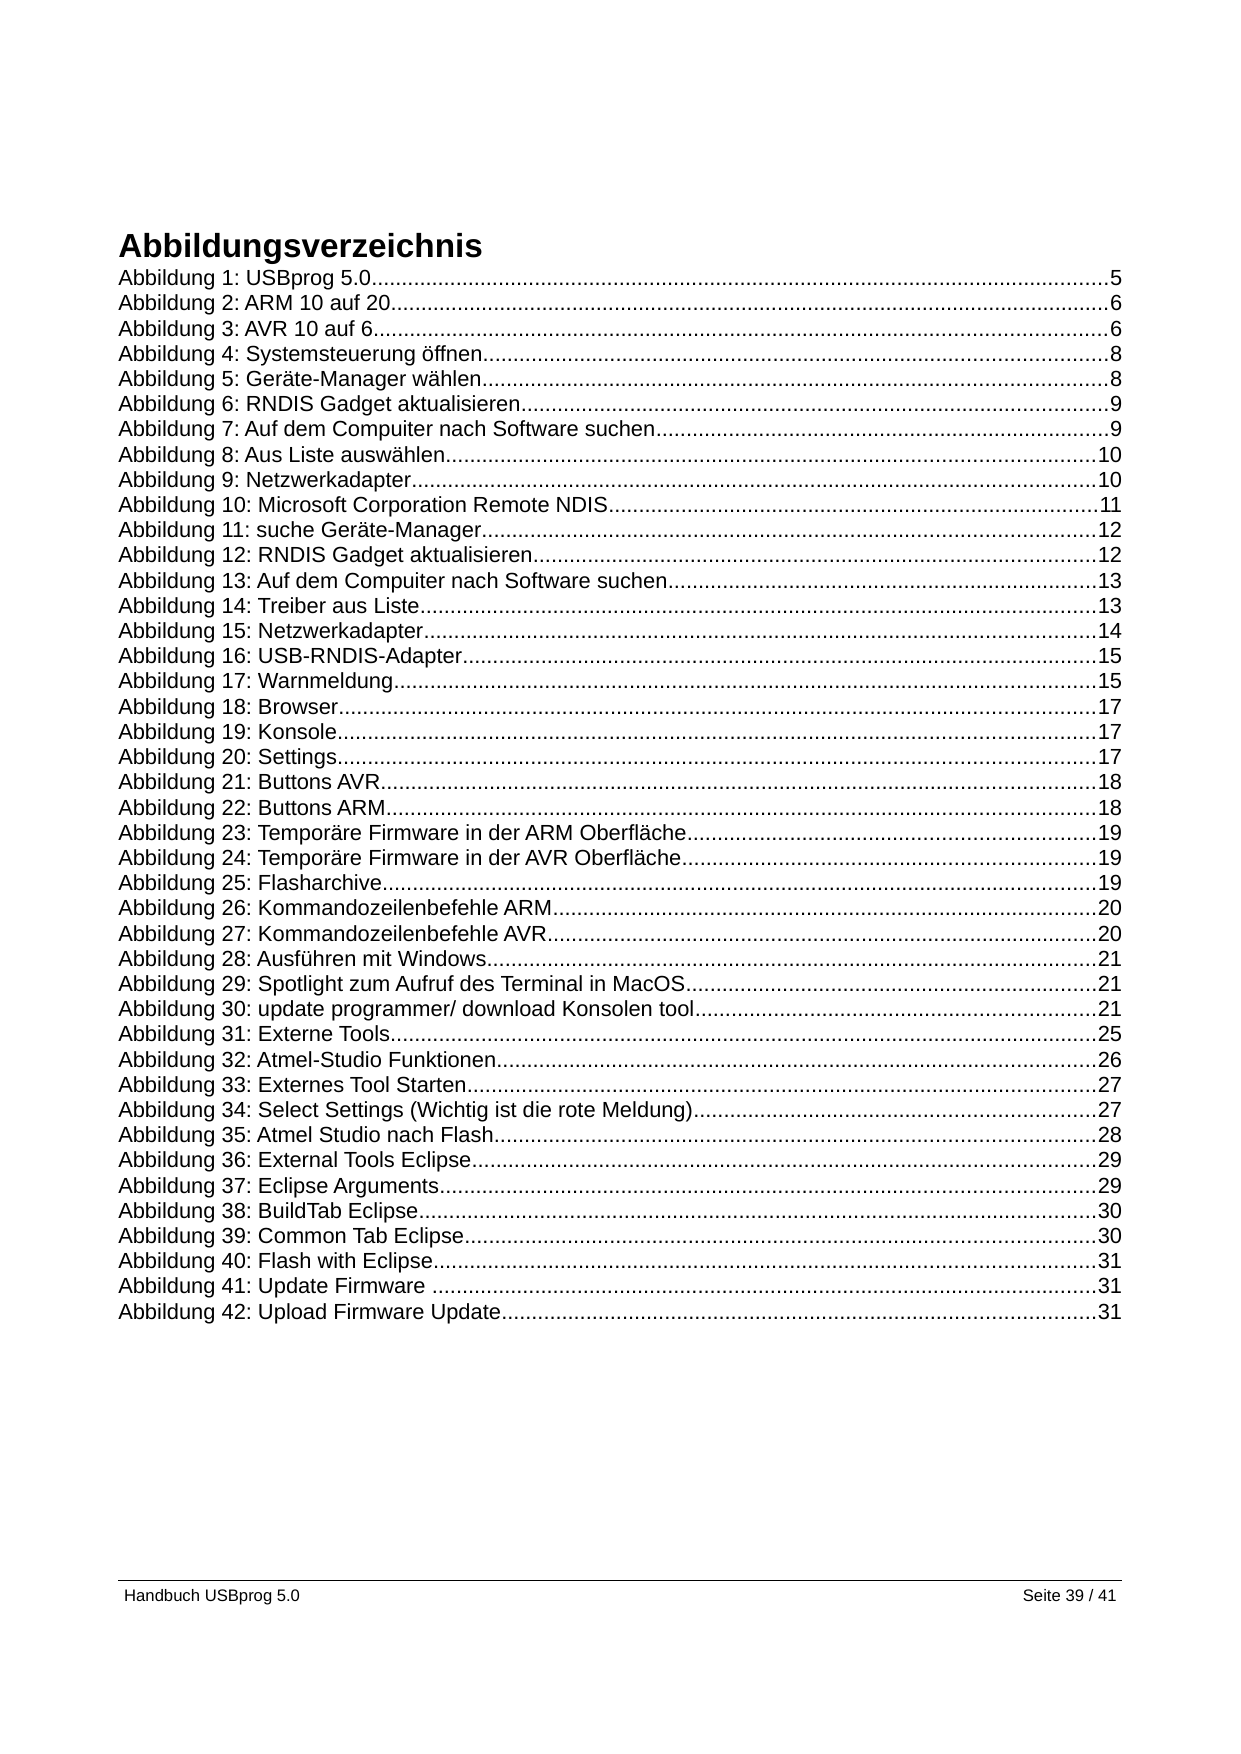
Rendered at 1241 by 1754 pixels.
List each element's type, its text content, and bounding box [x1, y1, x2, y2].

text Abbildung 31: Externe Tools 25 [118, 1021, 1122, 1046]
text Abbildung 33: Externes Tool Starten 27 [118, 1072, 1122, 1097]
text Abbildung 37: Eclipse Arguments 29 [118, 1172, 1122, 1198]
text Abbildung 9: Netzwerkadapter 10 [118, 467, 1122, 492]
text Abbildung 12: RNDIS Gadget aktualisieren 12 [118, 542, 1122, 567]
text Abbildung 14: Treiber aus Liste 13 [118, 593, 1122, 618]
text Abbildung 36: External Tools Eclipse 29 [118, 1147, 1122, 1172]
text Abbildung 8: Aus Liste auswählen 10 [118, 441, 1122, 467]
text Abbildung 3: AVR 10 auf 6 6 [118, 315, 1122, 341]
text Abbildung 20: Settings 17 [118, 744, 1122, 769]
text Abbildung 28: Ausführen mit Windows 21 [118, 946, 1122, 971]
text Abbildung 27: Kommandozeilenbefehle AVR 20 [118, 920, 1122, 946]
text Abbildung 26: Kommandozeilenbefehle ARM 20 [118, 895, 1122, 920]
text Abbildung 17: Warnmeldung 15 [118, 668, 1122, 693]
text Abbildung 15: Netzwerkadapter 14 [118, 618, 1122, 643]
subtitle Abbildungsverzeichnis [118, 227, 1122, 265]
text Abbildung 4: Systemsteuerung öffnen 8 [118, 341, 1122, 366]
text Abbildung 38: BuildTab Eclipse 30 [118, 1198, 1122, 1223]
text Abbildung 22: Buttons ARM 18 [118, 794, 1122, 819]
text Abbildung 5: Geräte-Manager wählen 8 [118, 366, 1122, 391]
text Abbildung 23: Temporäre Firmware in der ARM Oberfläche 19 [118, 819, 1122, 845]
text Abbildung 39: Common Tab Eclipse 30 [118, 1223, 1122, 1248]
text Abbildung 29: Spotlight zum Aufruf des Terminal in MacOS 21 [118, 971, 1122, 996]
text Abbildung 32: Atmel-Studio Funktionen 26 [118, 1046, 1122, 1072]
text Abbildung 30: update programmer/ download Konsolen tool 21 [118, 996, 1122, 1021]
text Abbildung 6: RNDIS Gadget aktualisieren 9 [118, 391, 1122, 416]
text Abbildung 40: Flash with Eclipse 31 [118, 1248, 1122, 1273]
text Abbildung 41: Update Firmware 31 [118, 1273, 1122, 1298]
text Abbildung 24: Temporäre Firmware in der AVR Oberfläche 19 [118, 845, 1122, 870]
text Abbildung 10: Microsoft Corporation Remote NDIS 11 [118, 492, 1122, 517]
text Abbildung 19: Konsole 17 [118, 719, 1122, 744]
text Abbildung 1: USBprog 5.0 5 [118, 265, 1122, 290]
text Abbildung 25: Flasharchive 19 [118, 870, 1122, 895]
text Abbildung 11: suche Geräte-Manager 12 [118, 517, 1122, 542]
text Abbildung 7: Auf dem Compuiter nach Software suchen 9 [118, 416, 1122, 441]
text Abbildung 13: Auf dem Compuiter nach Software suchen 13 [118, 567, 1122, 593]
text Abbildung 16: USB-RNDIS-Adapter 15 [118, 643, 1122, 668]
text Abbildung 2: ARM 10 auf 20 6 [118, 290, 1122, 315]
text Abbildung 35: Atmel Studio nach Flash 28 [118, 1122, 1122, 1147]
text Abbildung 18: Browser 17 [118, 693, 1122, 719]
text Abbildung 42: Upload Firmware Update 31 [118, 1298, 1122, 1324]
text Abbildung 21: Buttons AVR 18 [118, 769, 1122, 794]
text Abbildung 34: Select Settings (Wichtig ist die rote Meldung) 27 [118, 1097, 1122, 1122]
